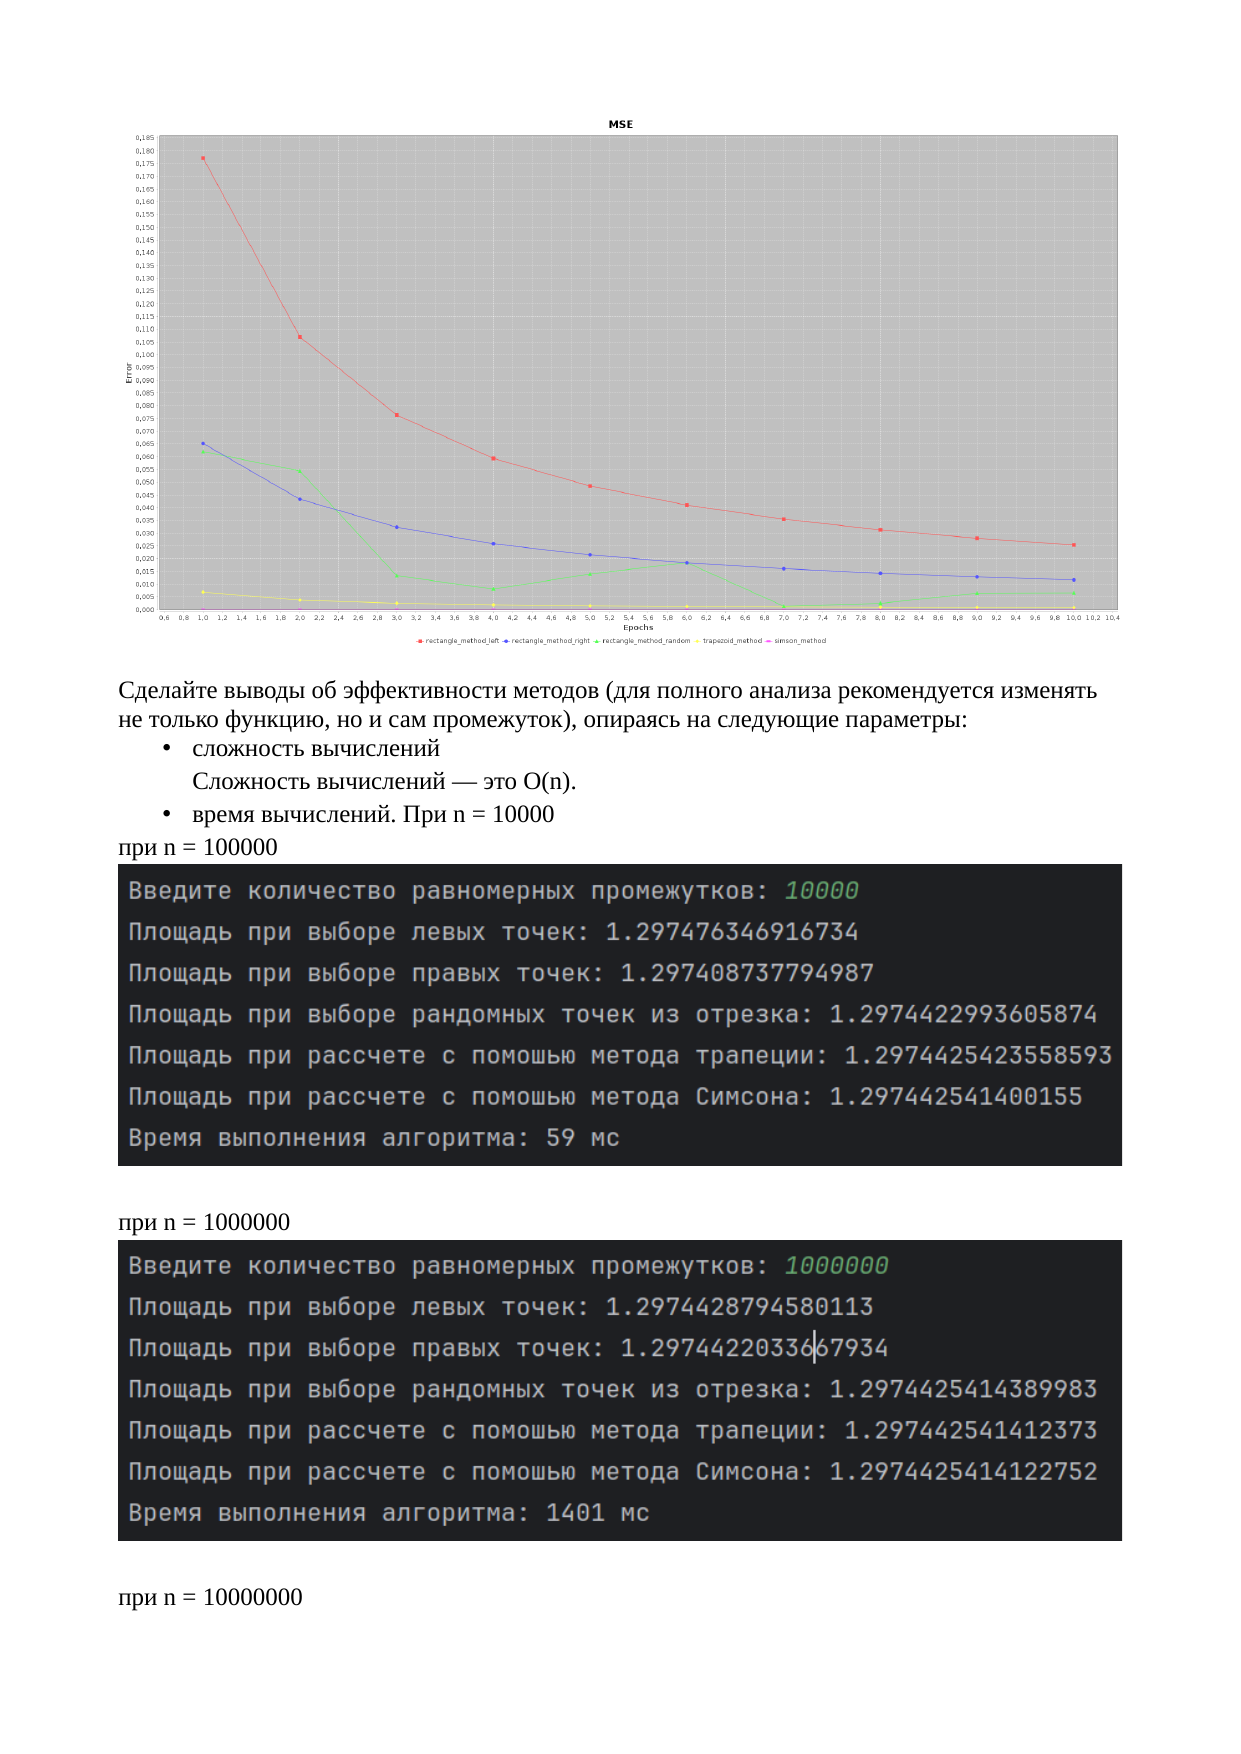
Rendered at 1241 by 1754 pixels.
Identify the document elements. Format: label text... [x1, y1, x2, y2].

picture [118, 1240, 1123, 1541]
picture [118, 864, 1123, 1166]
list время вычислений. При n = 10000 [162, 799, 1122, 827]
text при n = 1000000 [118, 1207, 1122, 1236]
text при n = 100000 [118, 832, 1122, 861]
list Сложность вычислений — это О(n). [162, 766, 1122, 794]
text при n = 10000000 [118, 1582, 1122, 1611]
list сложность вычислений [162, 733, 1122, 761]
picture [118, 118, 1123, 647]
text Сделайте выводы об эффективности методов (для полного анализа рекомендуется изменять не только функцию, но и сам промежуток), опираясь на следующие параметры: [118, 675, 1122, 733]
